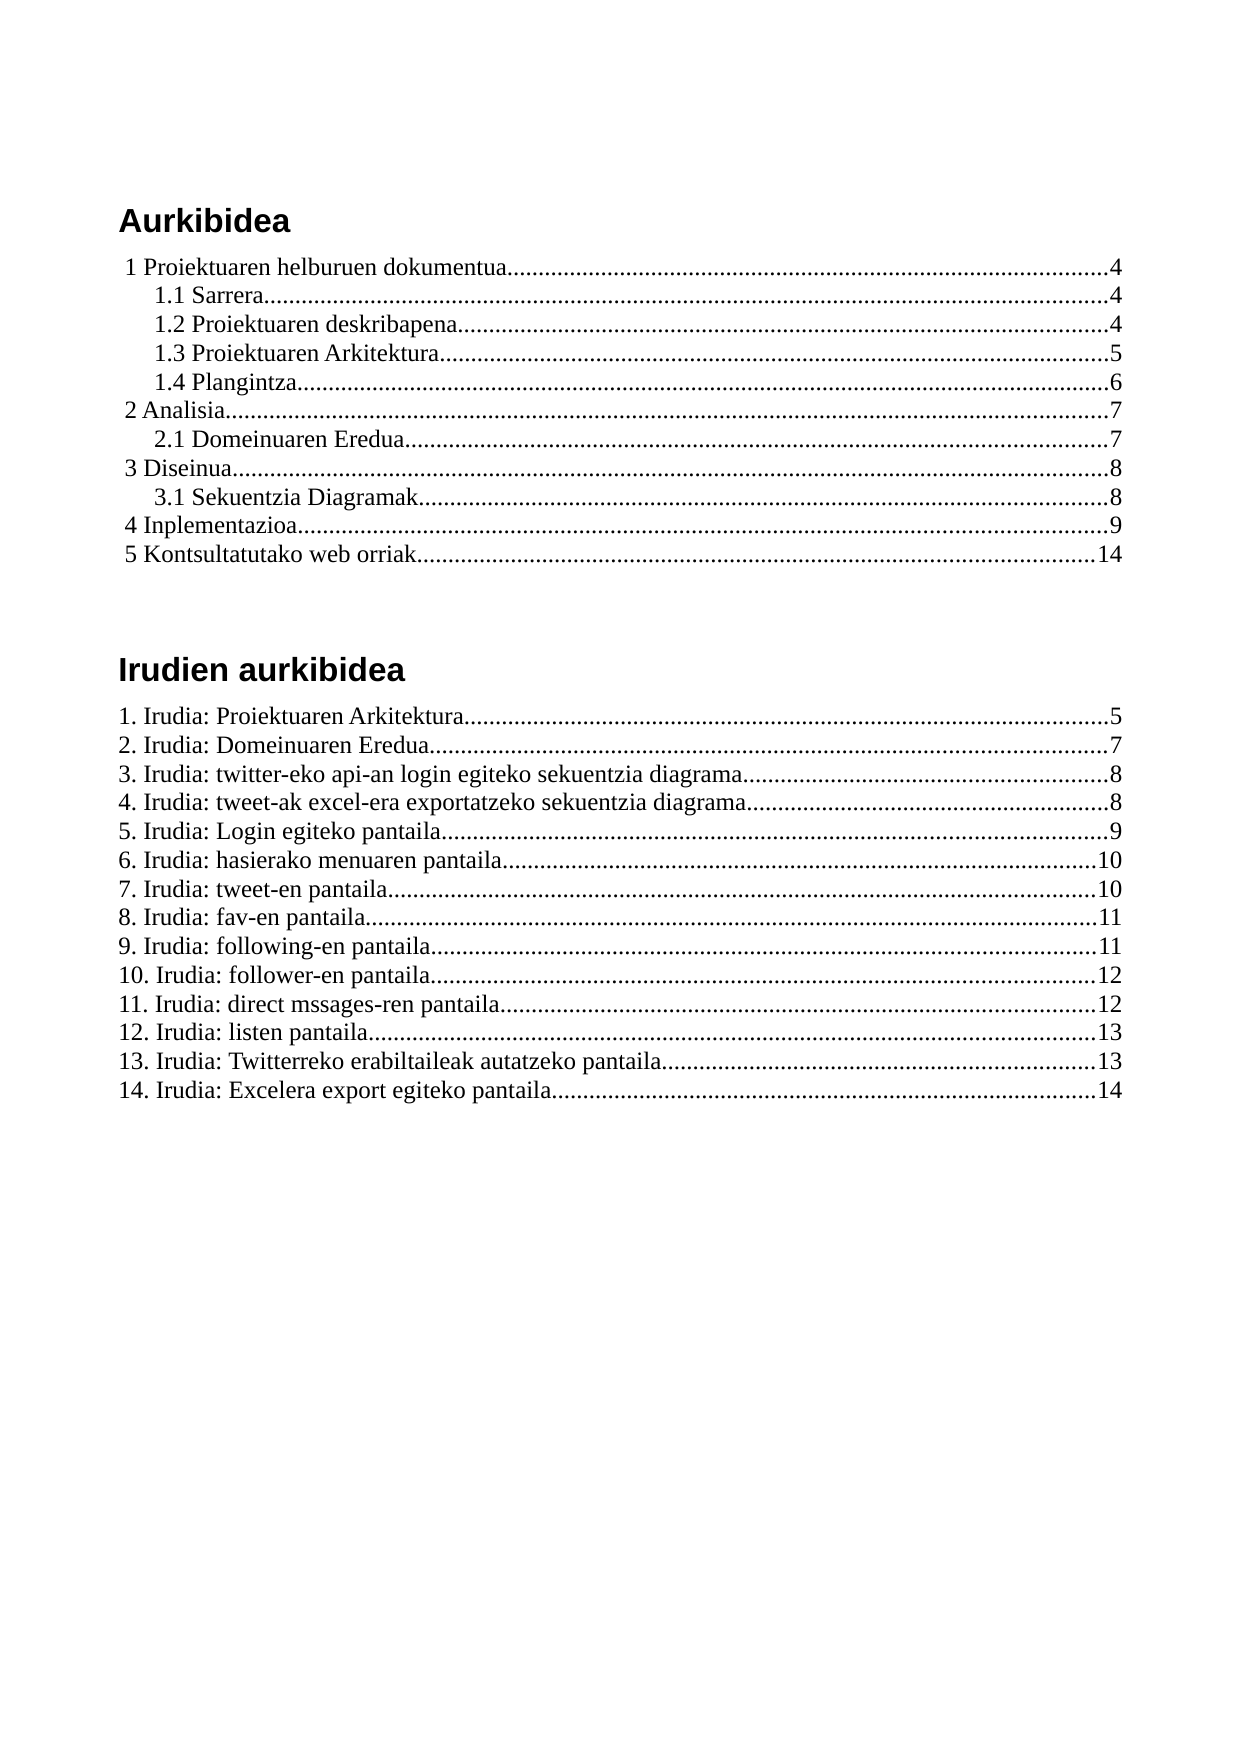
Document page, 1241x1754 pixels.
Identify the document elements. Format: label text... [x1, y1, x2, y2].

text 1.1 Sarrera 4 [148, 280, 1122, 309]
text 7. Irudia: tweet-en pantaila 10 [118, 874, 1122, 902]
text 1.3 Proiektuaren Arkitektura 5 [148, 338, 1122, 367]
text 3.1 Sekuentzia Diagramak 8 [148, 482, 1122, 510]
text 6. Irudia: hasierako menuaren pantaila 10 [118, 845, 1122, 874]
text 12. Irudia: listen pantaila 13 [118, 1017, 1122, 1046]
subtitle Aurkibidea [118, 201, 1122, 239]
text 5. Irudia: Login egiteko pantaila 9 [118, 816, 1122, 845]
text 1.2 Proiektuaren deskribapena 4 [148, 309, 1122, 338]
text 1 Proiektuaren helburuen dokumentua 4 [118, 252, 1122, 280]
text 4 Inplementazioa 9 [118, 510, 1122, 539]
subtitle Irudien aurkibidea [118, 650, 1122, 689]
text 1.4 Plangintza 6 [148, 367, 1122, 395]
text 3. Irudia: twitter-eko api-an login egiteko sekuentzia diagrama 8 [118, 759, 1122, 787]
text 1. Irudia: Proiektuaren Arkitektura 5 [118, 701, 1122, 730]
text 2.1 Domeinuaren Eredua 7 [148, 424, 1122, 453]
text 5 Kontsultatutako web orriak 14 [118, 539, 1122, 568]
text 8. Irudia: fav-en pantaila 11 [118, 902, 1122, 931]
text 9. Irudia: following-en pantaila 11 [118, 931, 1122, 960]
text 3 Diseinua 8 [118, 453, 1122, 482]
text 14. Irudia: Excelera export egiteko pantaila 14 [118, 1075, 1122, 1104]
text 11. Irudia: direct mssages-ren pantaila 12 [118, 989, 1122, 1017]
text 4. Irudia: tweet-ak excel-era exportatzeko sekuentzia diagrama 8 [118, 787, 1122, 816]
text 10. Irudia: follower-en pantaila 12 [118, 960, 1122, 989]
text 13. Irudia: Twitterreko erabiltaileak autatzeko pantaila 13 [118, 1046, 1122, 1075]
text 2 Analisia 7 [118, 395, 1122, 424]
text 2. Irudia: Domeinuaren Eredua 7 [118, 730, 1122, 759]
